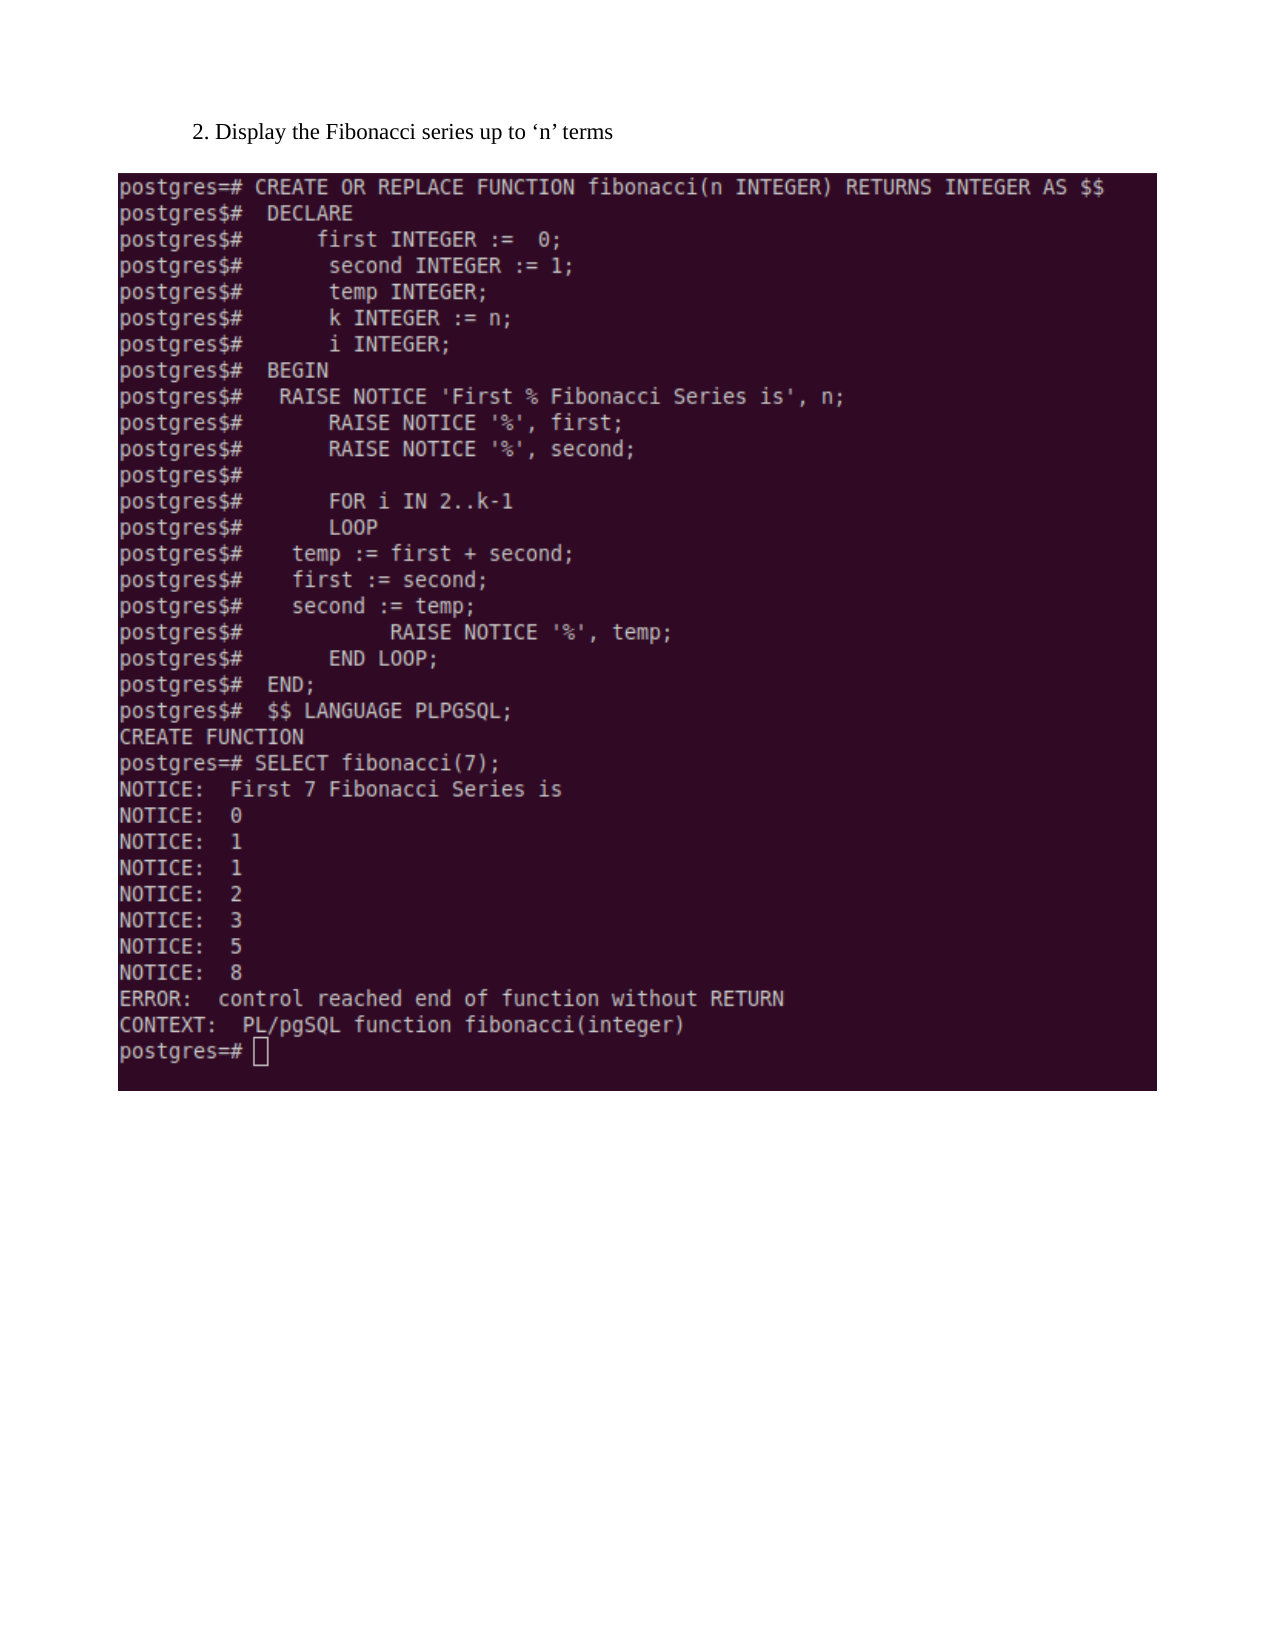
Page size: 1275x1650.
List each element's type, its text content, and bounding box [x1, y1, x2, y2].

picture [118, 173, 1157, 1091]
text 2. Display the Fibonacci series up to ‘n’ terms [118, 118, 1157, 144]
